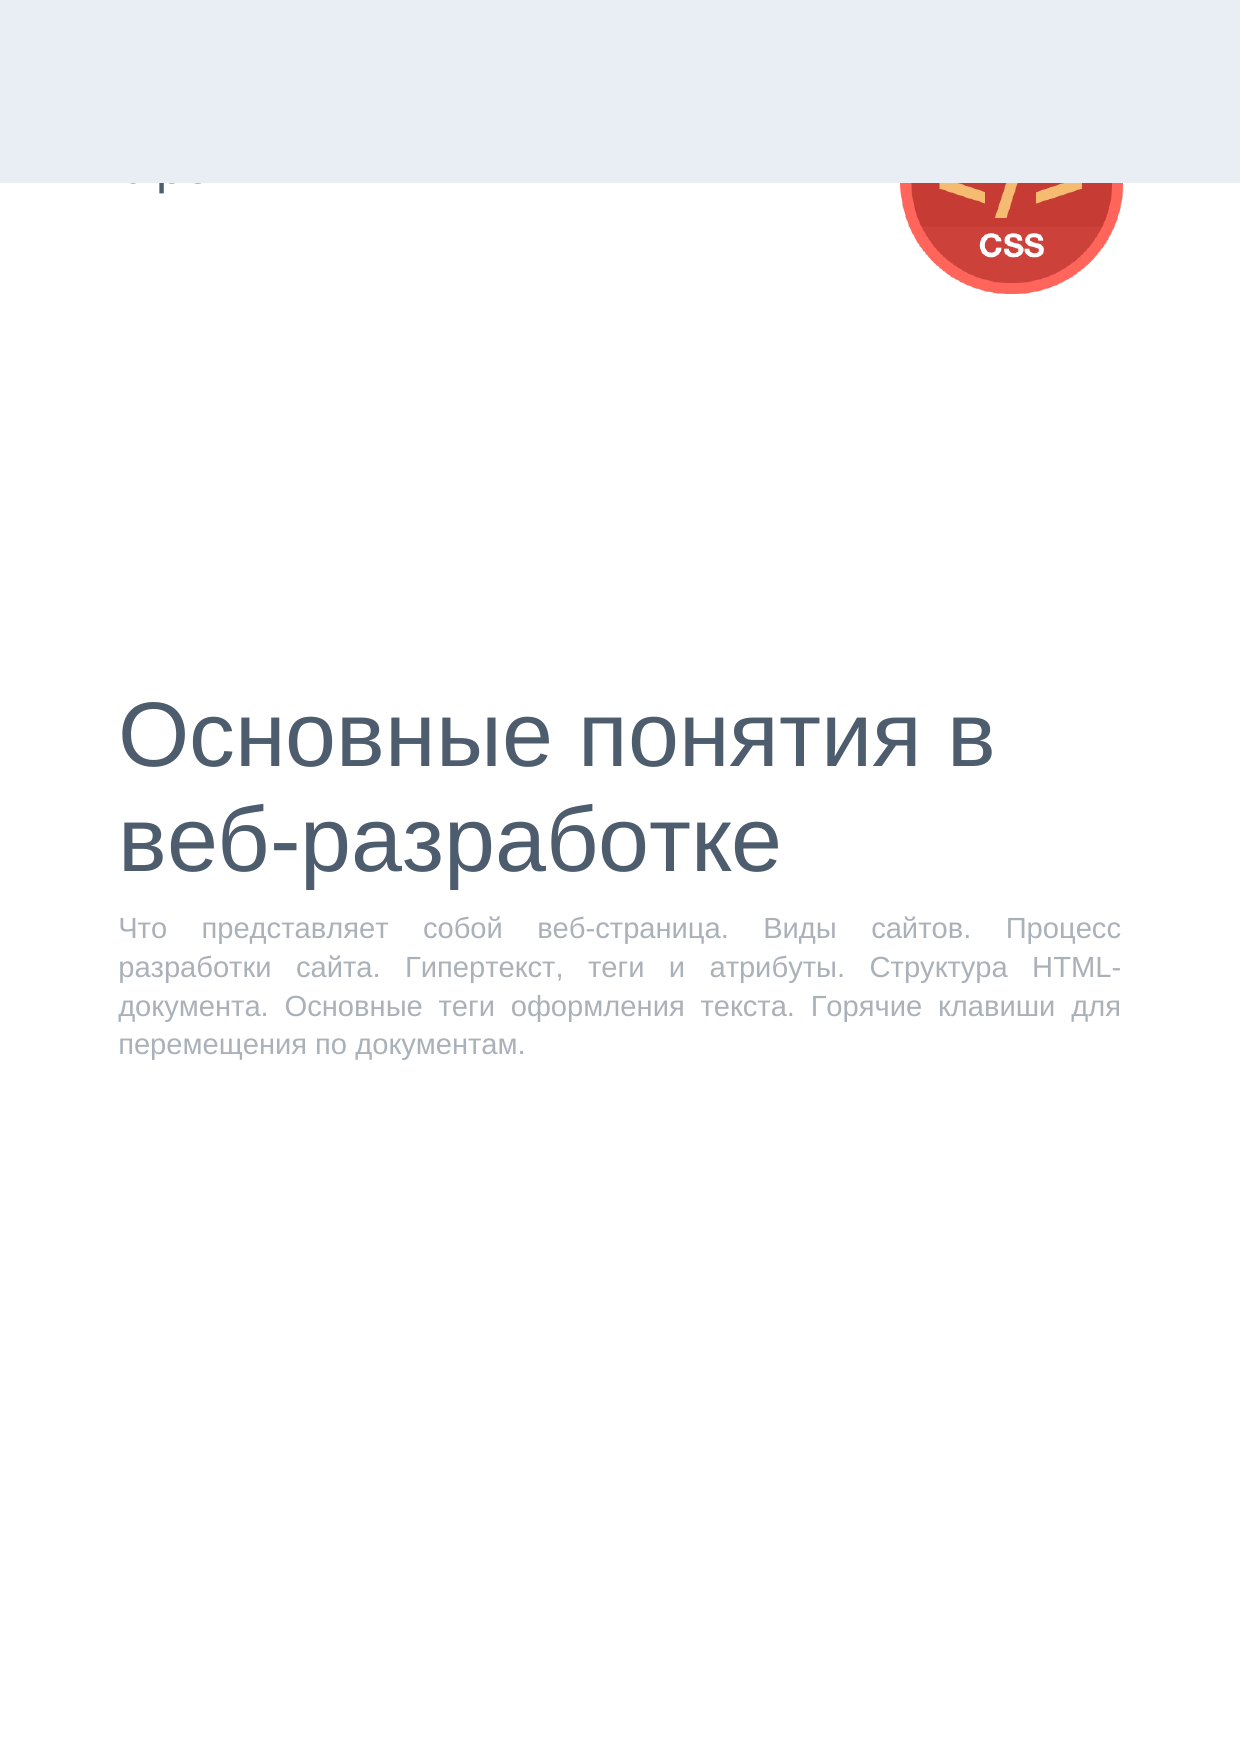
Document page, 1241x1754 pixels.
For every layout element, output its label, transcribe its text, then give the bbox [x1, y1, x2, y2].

subtitle Что представляет собой веб-страница. Виды сайтов. Процесс разработки сайта. Гипертекст, теги и атрибуты. Структура HTML-документа. Основные теги оформления текста. Горячие клавиши для перемещения по документам. [118, 912, 1122, 1061]
title Основные понятия в веб-разработке [118, 680, 1122, 891]
picture [900, 183, 1123, 294]
